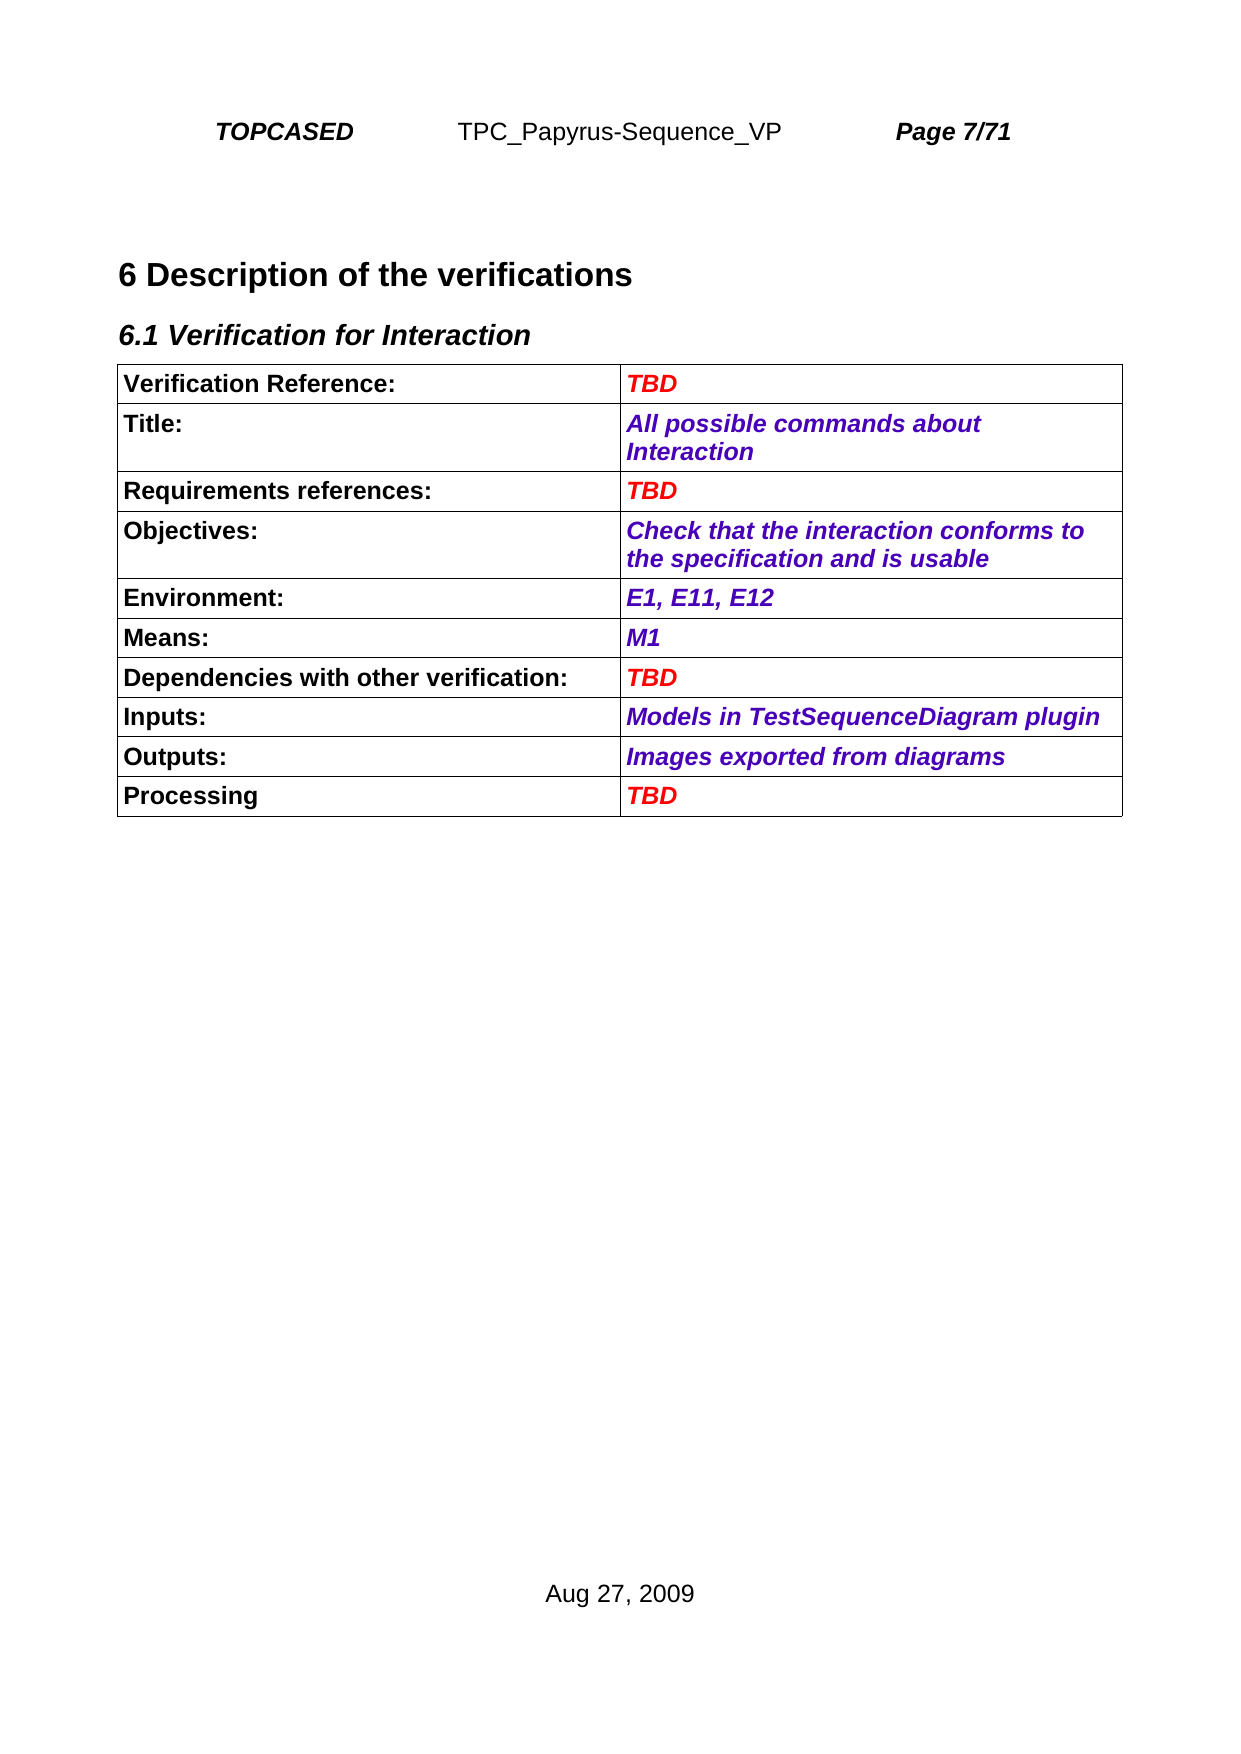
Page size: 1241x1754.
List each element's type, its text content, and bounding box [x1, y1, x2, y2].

table_cell TBD [621, 658, 1122, 697]
table_cell TBD [621, 472, 1122, 511]
table_cell Title: [118, 404, 620, 471]
table_cell Environment: [118, 579, 620, 618]
table_cell All possible commands about Interaction [621, 404, 1122, 471]
subtitle Description of the verifications [118, 257, 1122, 294]
table_cell Requirements references: [118, 472, 620, 511]
table_header TBD [621, 365, 1122, 403]
table_cell Means: [118, 619, 620, 657]
table_cell Processing [118, 777, 620, 816]
table_cell TBD [621, 777, 1122, 816]
table_cell E1, E11, E12 [621, 579, 1122, 618]
table_cell Dependencies with other verification: [118, 658, 620, 697]
table_cell Objectives: [118, 512, 620, 578]
table_cell Inputs: [118, 698, 620, 736]
table_cell Images exported from diagrams [621, 737, 1122, 776]
table_header Verification Reference: [118, 365, 620, 403]
table_cell Models in TestSequenceDiagram plugin [621, 698, 1122, 736]
subtitle Verification for Interaction [118, 319, 1122, 351]
table_cell M1 [621, 619, 1122, 657]
table_cell Outputs: [118, 737, 620, 776]
table_cell Check that the interaction conforms to the specification and is usable [621, 512, 1122, 578]
